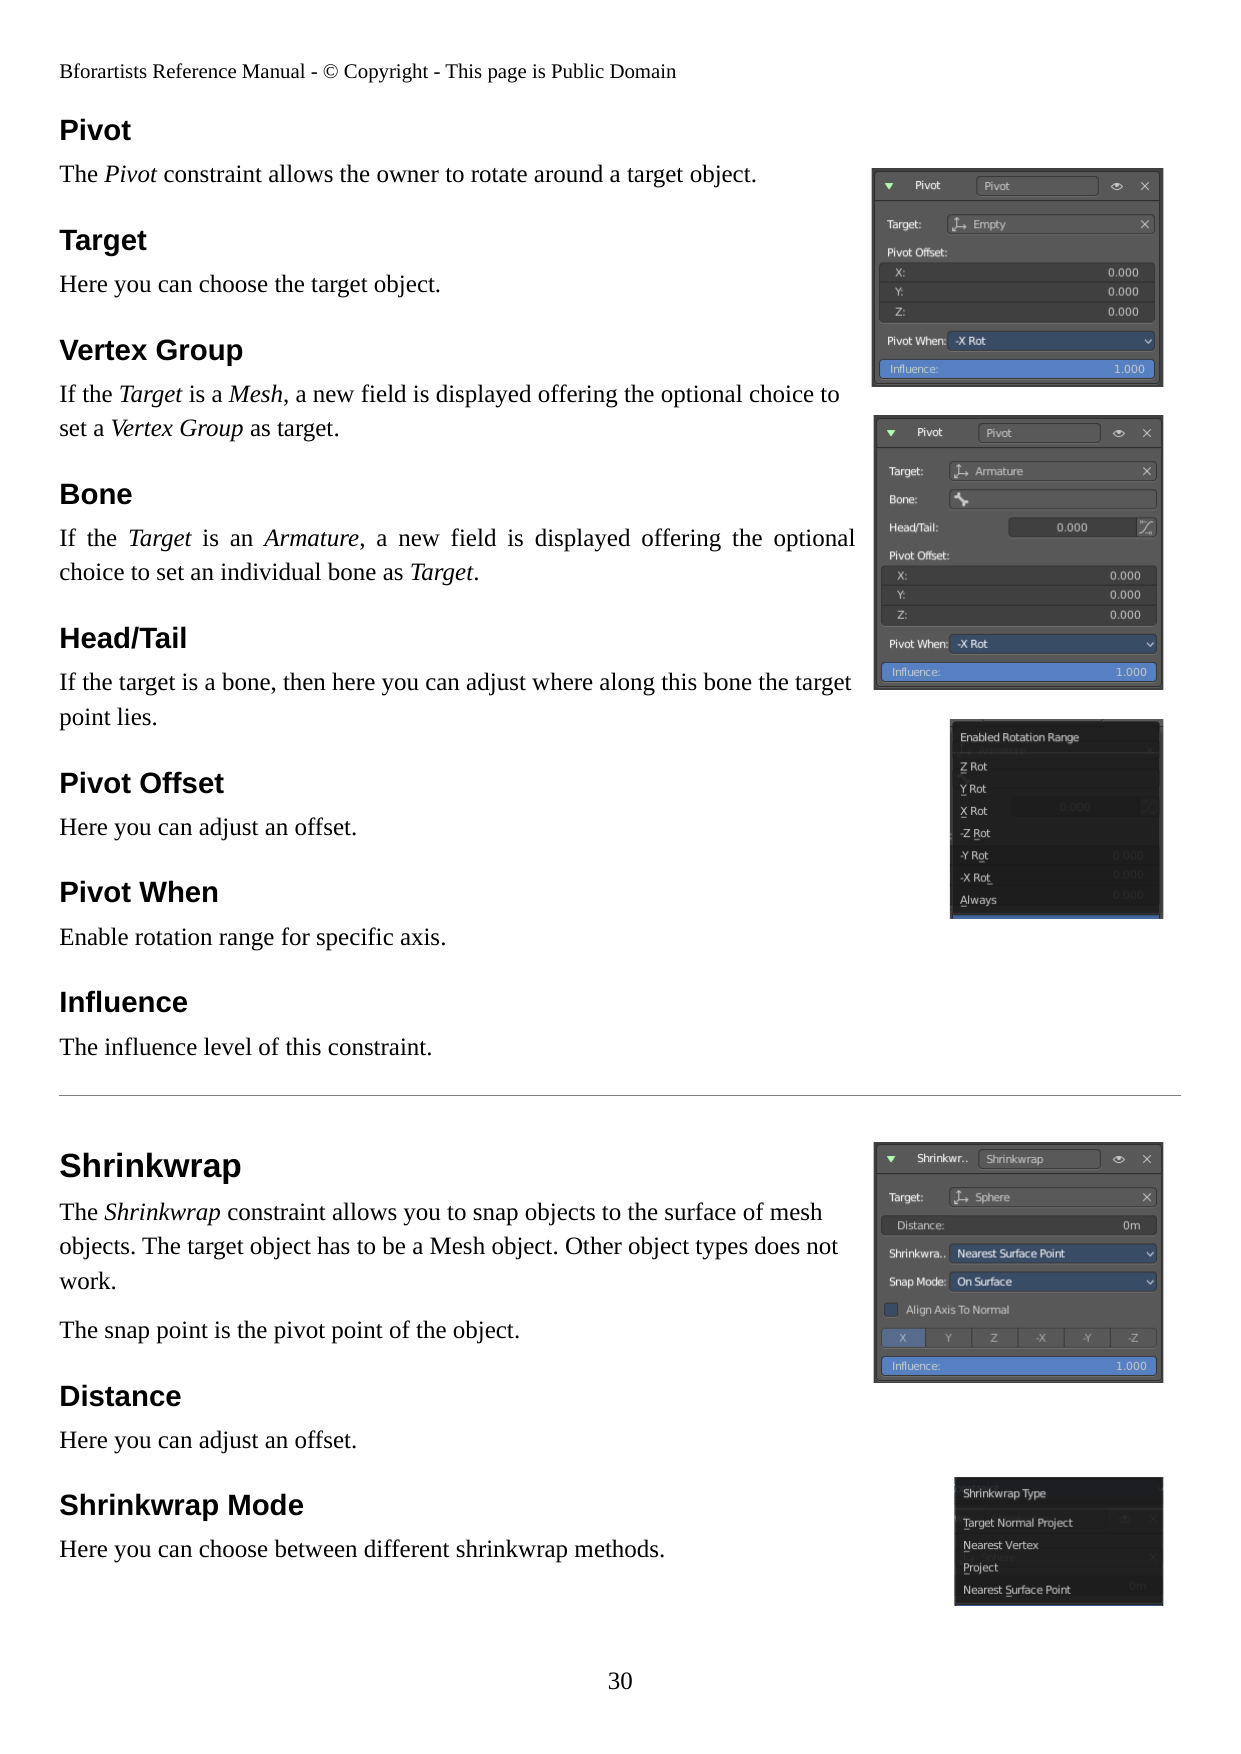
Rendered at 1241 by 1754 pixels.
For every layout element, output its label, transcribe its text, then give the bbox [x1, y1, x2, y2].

text The snap point is the pivot point of the object. [59, 1315, 873, 1343]
subtitle [1164, 1488, 1181, 1522]
subtitle Pivot Offset [59, 766, 949, 799]
subtitle Pivot [59, 113, 1181, 146]
picture [873, 1142, 1164, 1383]
subtitle [1164, 222, 1181, 256]
subtitle Shrinkwrap Mode [59, 1488, 954, 1522]
text If the target is a bone, then here you can adjust where along this bone the target point lies. [59, 667, 1181, 731]
subtitle [1164, 766, 1181, 799]
text Here you can adjust an offset. [59, 812, 949, 841]
subtitle Pivot When [59, 875, 949, 909]
subtitle [1164, 477, 1181, 511]
subtitle Influence [59, 985, 1181, 1019]
text If the Target is an Armature, a new field is displayed offering the optional choice to set an individual bone as Target. [59, 523, 873, 586]
text The Pivot constraint allows the owner to rotate around a target object. [59, 159, 1181, 188]
subtitle Head/Tail [59, 621, 873, 655]
text The influence level of this constraint. [59, 1032, 1181, 1060]
text Enable rotation range for specific axis. [59, 922, 1181, 950]
text Here you can choose between different shrinkwrap methods. [59, 1534, 954, 1563]
picture [873, 415, 1164, 690]
text If the Target is a Mesh, a new field is displayed offering the optional choice to set a Vertex Group as target. [59, 379, 1181, 442]
subtitle Distance [59, 1378, 1181, 1412]
subtitle [1164, 875, 1181, 909]
text The Shrinkwrap constraint allows you to snap objects to the surface of mesh objects. The target object has to be a Mesh object. Other object types does not work. [59, 1197, 873, 1294]
text Here you can choose the target object. [59, 269, 871, 297]
subtitle [1164, 1146, 1181, 1184]
picture [871, 168, 1164, 387]
subtitle [1164, 332, 1181, 366]
subtitle Vertex Group [59, 332, 871, 366]
subtitle [1164, 621, 1181, 655]
subtitle Target [59, 222, 871, 256]
text Here you can adjust an offset. [59, 1425, 1181, 1453]
subtitle Shrinkwrap [59, 1146, 873, 1184]
subtitle Bone [59, 477, 873, 511]
picture [949, 719, 1164, 919]
picture [954, 1477, 1164, 1606]
